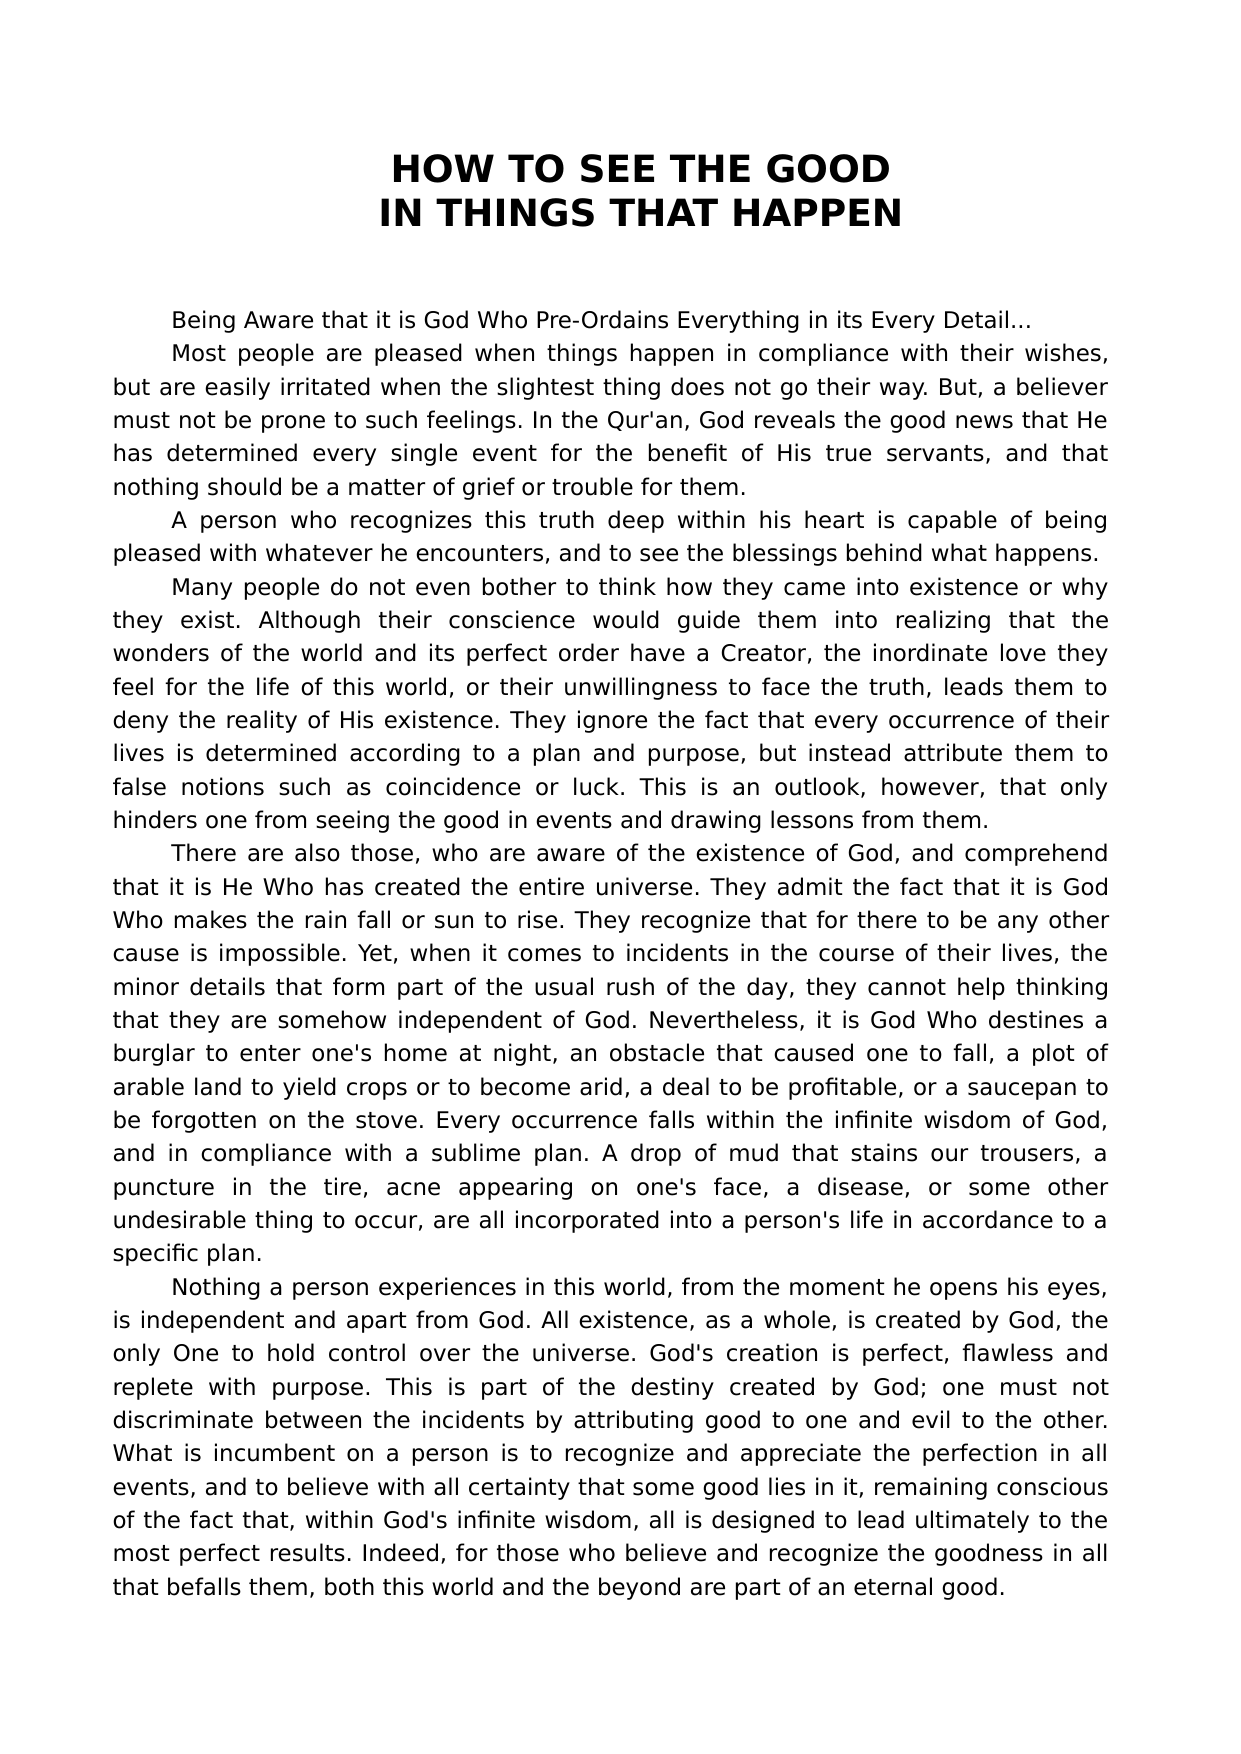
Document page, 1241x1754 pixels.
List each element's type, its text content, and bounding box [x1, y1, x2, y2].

text There are also those, who are aware of the existence of God, and comprehend that it is He Who has created the entire universe. They admit the fact that it is God Who makes the rain fall or sun to rise. They recognize that for there to be any other cause is impossible. Yet, when it comes to incidents in the course of their lives, the minor details that form part of the usual rush of the day, they cannot help thinking that they are somehow independent of God. Nevertheless, it is God Who destines a burglar to enter one's home at night, an obstacle that caused one to fall, a plot of arable land to yield crops or to become arid, a deal to be profitable, or a saucepan to be forgotten on the stove. Every occurrence falls within the infinite wisdom of God, and in compliance with a sublime plan. A drop of mud that stains our trousers, a puncture in the tire, acne appearing on one's face, a disease, or some other undesirable thing to occur, are all incorporated into a person's life in accordance to a specific plan. [112, 835, 1110, 1268]
text Many people do not even bother to think how they came into existence or why they exist. Although their conscience would guide them into realizing that the wonders of the world and its perfect order have a Creator, the inordinate love they feel for the life of this world, or their unwillingness to face the truth, leads them to deny the reality of His existence. They ignore the fact that every occurrence of their lives is determined according to a plan and purpose, but instead attribute them to false notions such as coincidence or luck. This is an outlook, however, that only hinders one from seeing the good in events and drawing lessons from them. [112, 568, 1110, 835]
text HOW TO SEE THE GOOD [112, 148, 1110, 191]
text Nothing a person experiences in this world, from the moment he opens his eyes, is independent and apart from God. All existence, as a whole, is created by God, the only One to hold control over the universe. God's creation is perfect, flawless and replete with purpose. This is part of the destiny created by God; one must not discriminate between the incidents by attributing good to one and evil to the other. What is incumbent on a person is to recognize and appreciate the perfection in all events, and to believe with all certainty that some good lies in it, remaining conscious of the fact that, within God's infinite wisdom, all is designed to lead ultimately to the most perfect results. Indeed, for those who believe and recognize the goodness in all that befalls them, both this world and the beyond are part of an eternal good. [112, 1268, 1110, 1602]
text A person who recognizes this truth deep within his heart is capable of being pleased with whatever he encounters, and to see the blessings behind what happens. [112, 502, 1110, 568]
text IN THINGS THAT HAPPEN [112, 191, 1110, 235]
text Being Aware that it is God Who Pre-Ordains Everything in its Every Detail... [112, 302, 1110, 335]
text Most people are pleased when things happen in compliance with their wishes, but are easily irritated when the slightest thing does not go their way. But, a believer must not be prone to such feelings. In the Qur'an, God reveals the good news that He has determined every single event for the benefit of His true servants, and that nothing should be a matter of grief or trouble for them. [112, 335, 1110, 502]
